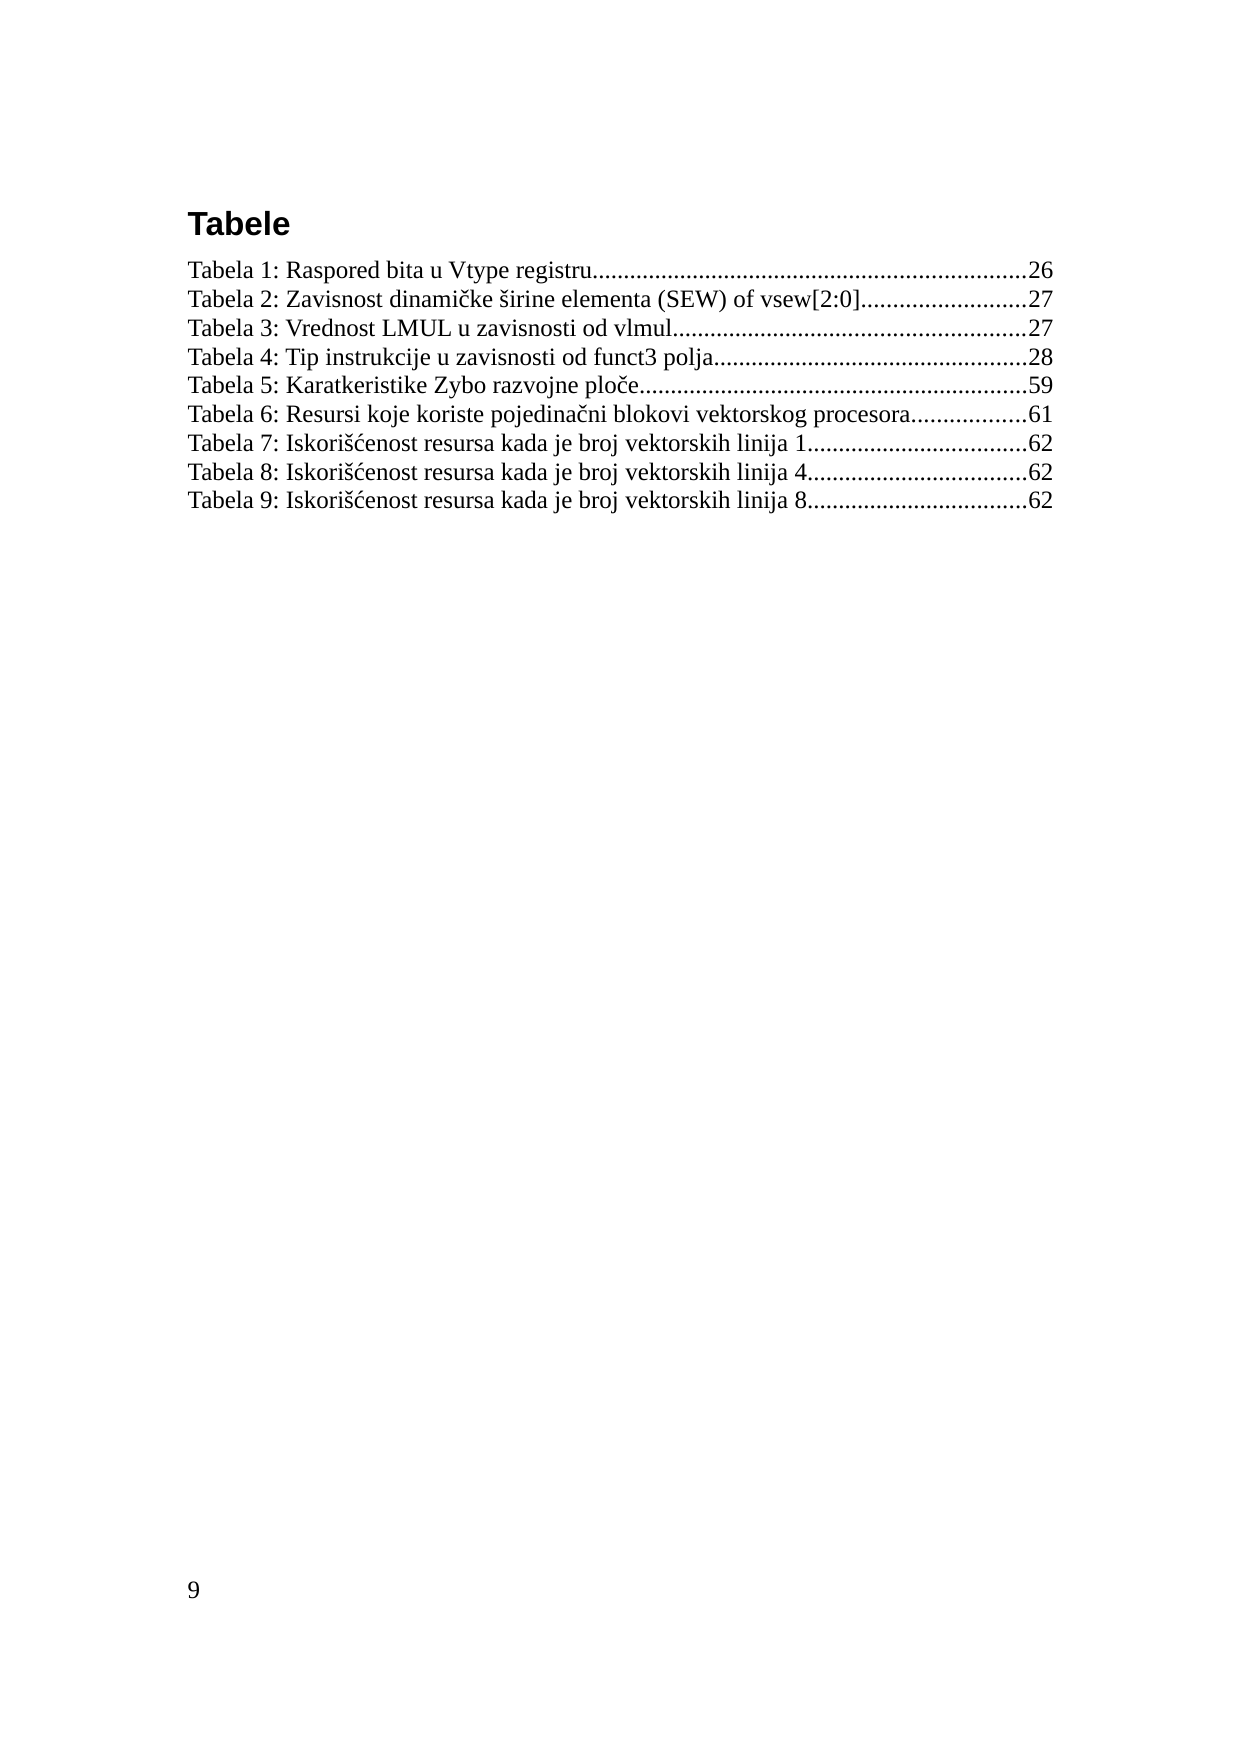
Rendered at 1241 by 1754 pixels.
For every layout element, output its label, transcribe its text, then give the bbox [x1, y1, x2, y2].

text Tabela 4: Tip instrukcije u zavisnosti od funct3 polja 28 [187, 342, 1053, 370]
subtitle Tabele [187, 204, 1053, 243]
text Tabela 9: Iskorišćenost resursa kada je broj vektorskih linija 8 62 [187, 485, 1053, 514]
text Tabela 2: Zavisnost dinamičke širine elementa (SEW) of vsew[2:0] 27 [187, 284, 1053, 313]
text Tabela 1: Raspored bita u Vtype registru 26 [187, 255, 1053, 284]
text Tabela 8: Iskorišćenost resursa kada je broj vektorskih linija 4 62 [187, 457, 1053, 485]
text Tabela 6: Resursi koje koriste pojedinačni blokovi vektorskog procesora 61 [187, 399, 1053, 428]
text Tabela 3: Vrednost LMUL u zavisnosti od vlmul 27 [187, 313, 1053, 342]
text Tabela 7: Iskorišćenost resursa kada je broj vektorskih linija 1 62 [187, 428, 1053, 457]
text Tabela 5: Karatkeristike Zybo razvojne ploče 59 [187, 370, 1053, 399]
